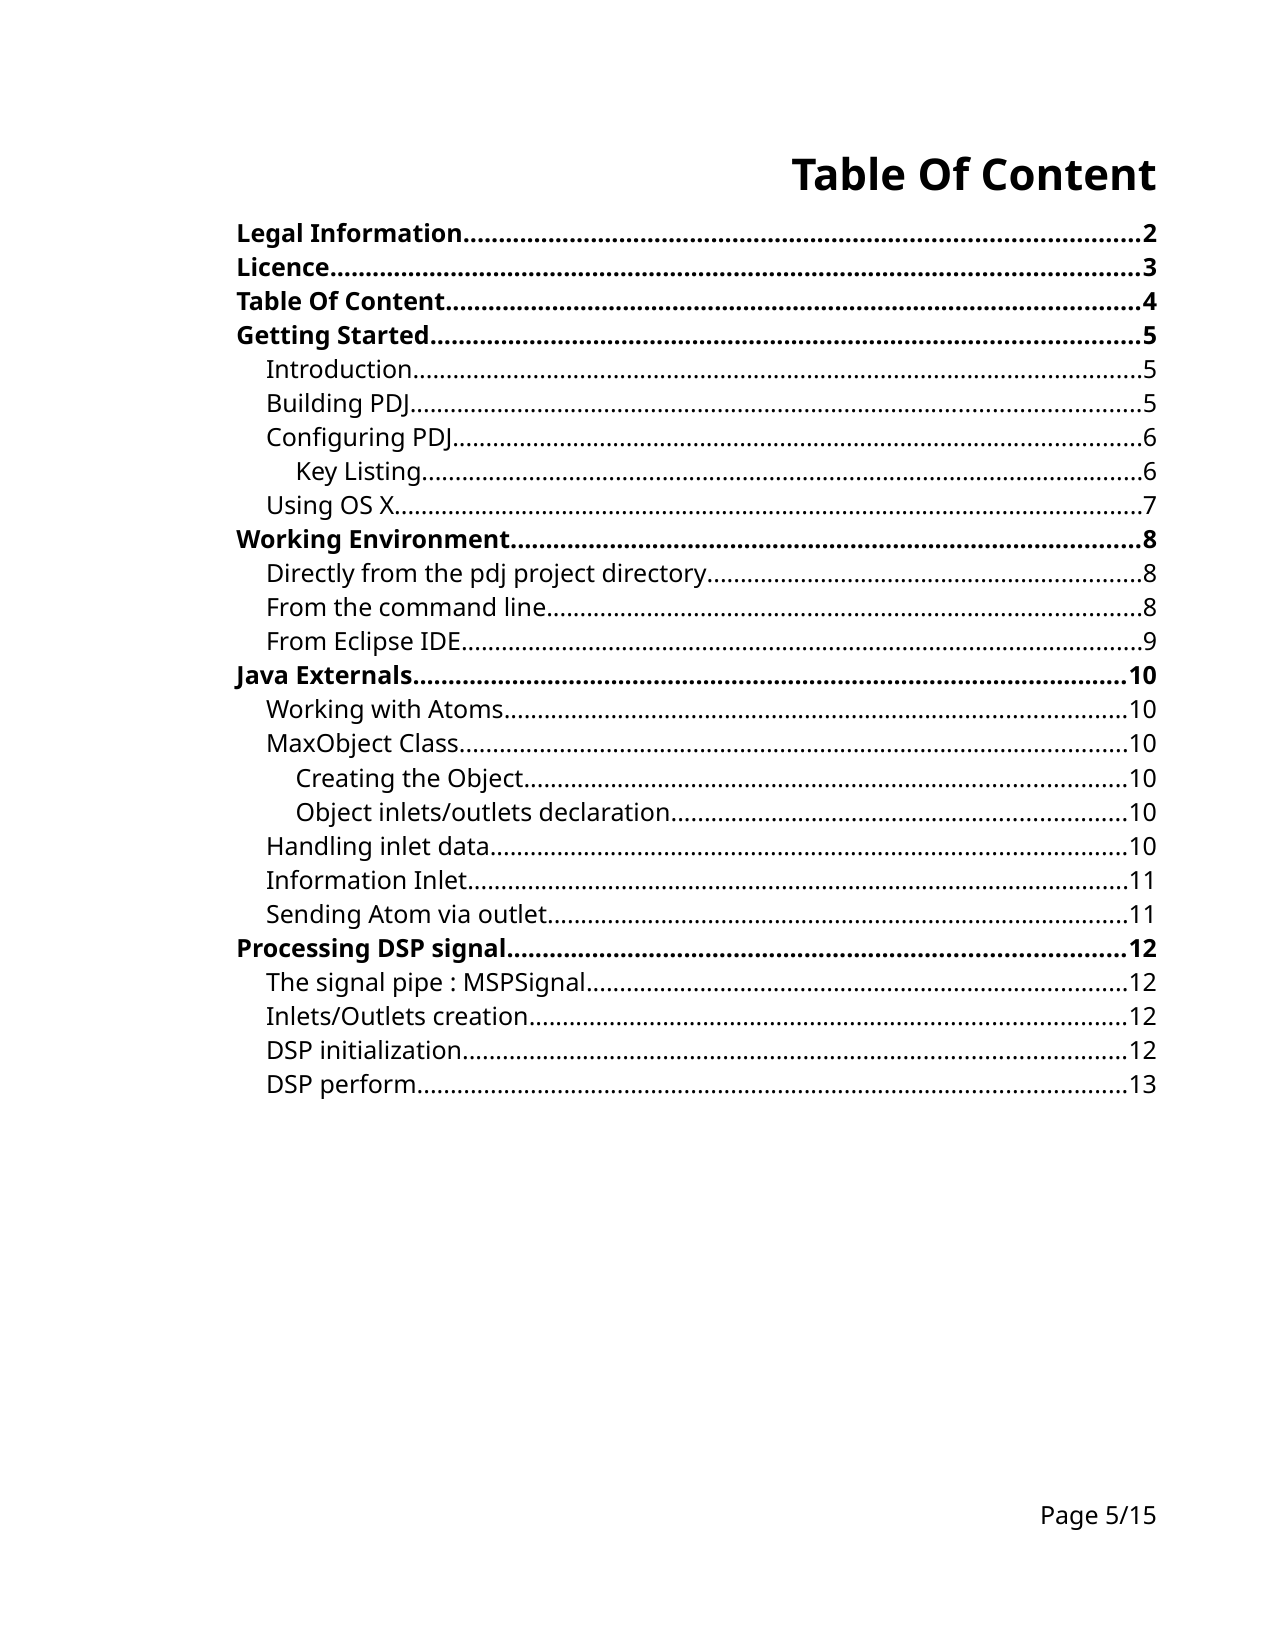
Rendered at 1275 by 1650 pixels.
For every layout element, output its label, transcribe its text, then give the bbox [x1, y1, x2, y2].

text Information Inlet 11 [266, 862, 1157, 896]
text Table Of Content 4 [236, 283, 1157, 317]
text Introduction 5 [266, 351, 1157, 386]
text Getting Started 5 [236, 317, 1157, 351]
text Configuring PDJ 6 [266, 419, 1157, 454]
text DSP perform 13 [266, 1067, 1157, 1101]
text Working Environment 8 [236, 522, 1157, 556]
text Object inlets/outlets declaration 10 [295, 794, 1157, 828]
text Creating the Object 10 [295, 760, 1157, 794]
text Handling inlet data 10 [266, 828, 1157, 862]
text Key Listing 6 [295, 454, 1157, 488]
text Java Externals 10 [236, 658, 1157, 692]
text Licence 3 [236, 249, 1157, 283]
text Processing DSP signal 12 [236, 931, 1157, 964]
text Directly from the pdj project directory 8 [266, 556, 1157, 590]
text The signal pipe : MSPSignal 12 [266, 964, 1157, 999]
subtitle Table Of Content [118, 143, 1157, 203]
text Sending Atom via outlet 11 [266, 896, 1157, 931]
text MaxObject Class 10 [266, 726, 1157, 760]
text DSP initialization 12 [266, 1033, 1157, 1067]
text From the command line 8 [266, 590, 1157, 624]
text Working with Atoms 10 [266, 692, 1157, 726]
text Inlets/Outlets creation 12 [266, 999, 1157, 1033]
text From Eclipse IDE 9 [266, 624, 1157, 658]
text Legal Information 2 [236, 215, 1157, 249]
text Building PDJ 5 [266, 386, 1157, 419]
text Using OS X 7 [266, 488, 1157, 522]
